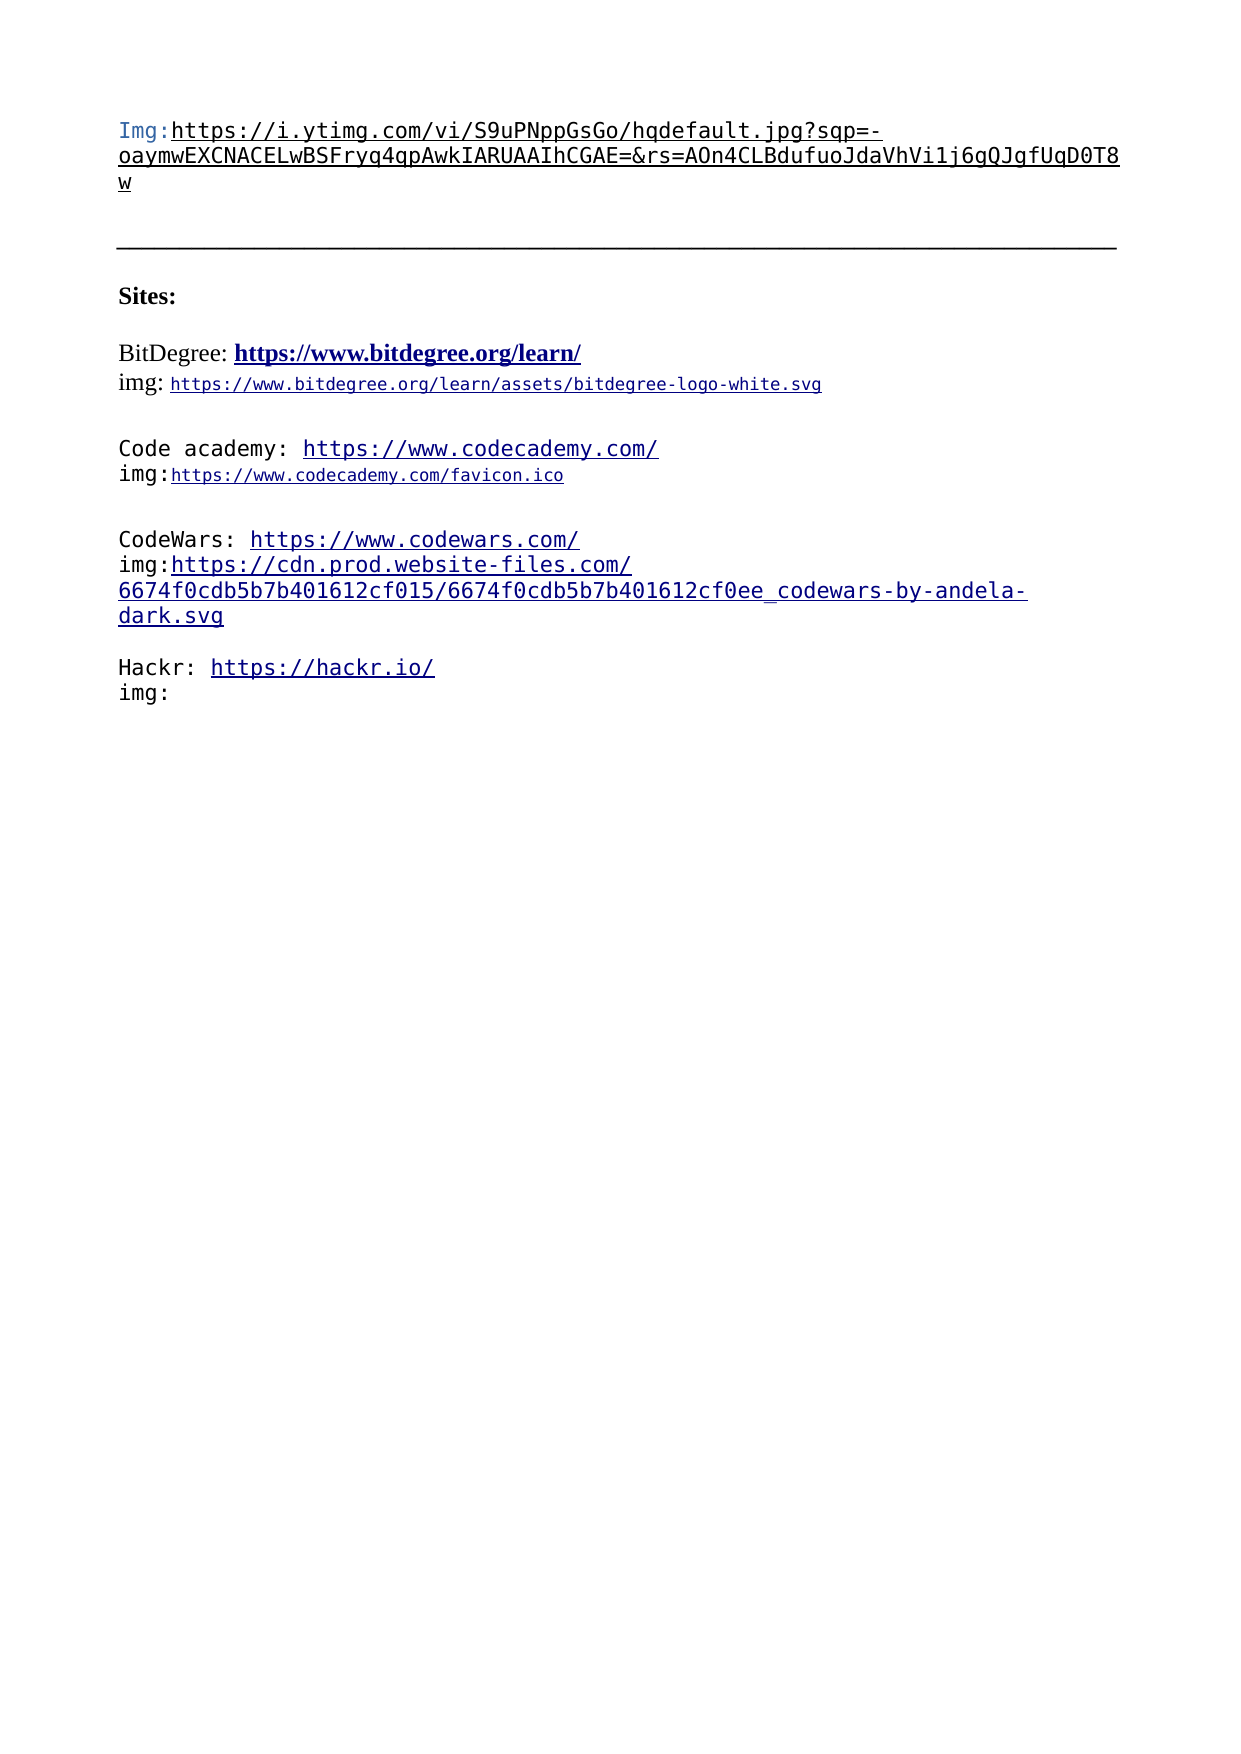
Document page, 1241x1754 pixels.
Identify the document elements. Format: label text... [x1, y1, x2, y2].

text ________________________________________________________________________________ [118, 223, 1122, 252]
text img:https://cdn.prod.website-files.com/6674f0cdb5b7b401612cf015/6674f0cdb5b7b401612cf0ee_codewars-by-andela-dark.svg [118, 552, 1122, 629]
text img: [118, 680, 1122, 706]
text img: https://www.bitdegree.org/learn/assets/bitdegree-logo-white.svg [118, 367, 1122, 396]
text BitDegree: https://www.bitdegree.org/learn/ [118, 338, 1122, 367]
text Code academy: https://www.codecademy.com/ [118, 436, 1122, 461]
text Img:https://i.ytimg.com/vi/S9uPNppGsGo/hqdefault.jpg?sqp=-oaymwEXCNACELwBSFryq4qpAwkIARUAAIhCGAE=&rs=AOn4CLBdufuoJdaVhVi1j6gQJgfUqD0T8w [118, 118, 1122, 195]
text Sites: [118, 281, 1122, 310]
text CodeWars: https://www.codewars.com/ [118, 527, 1122, 552]
text img:https://www.codecademy.com/favicon.ico [118, 461, 1122, 487]
text Hackr: https://hackr.io/ [118, 654, 1122, 680]
